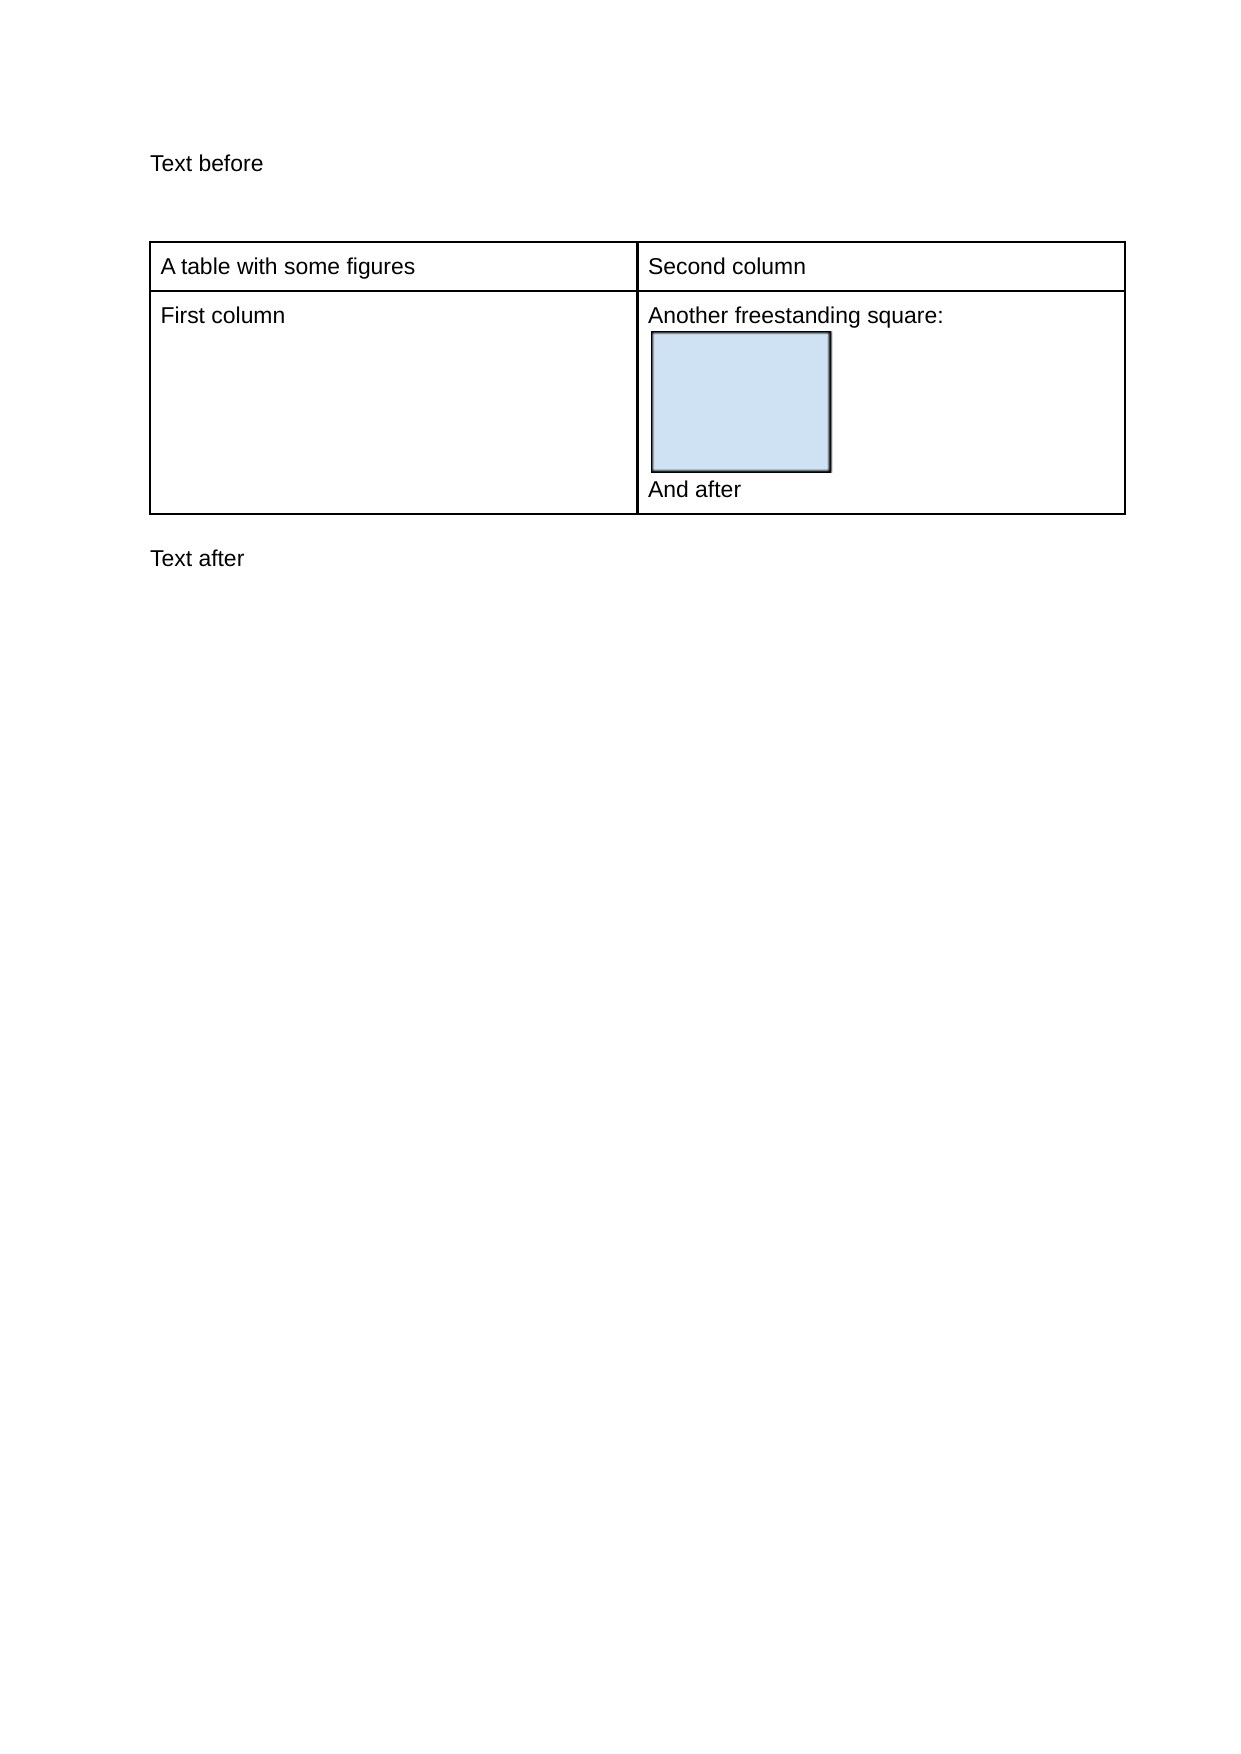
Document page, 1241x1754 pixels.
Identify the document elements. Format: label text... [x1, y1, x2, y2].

text Text before [150, 150, 1090, 176]
picture [651, 331, 833, 473]
table_header A table with some figures [151, 243, 636, 290]
text Text after [150, 545, 1090, 571]
table_cell Another freestanding square: And after [639, 292, 1124, 512]
table_cell First column [151, 292, 636, 512]
table_header Second column [639, 243, 1124, 290]
